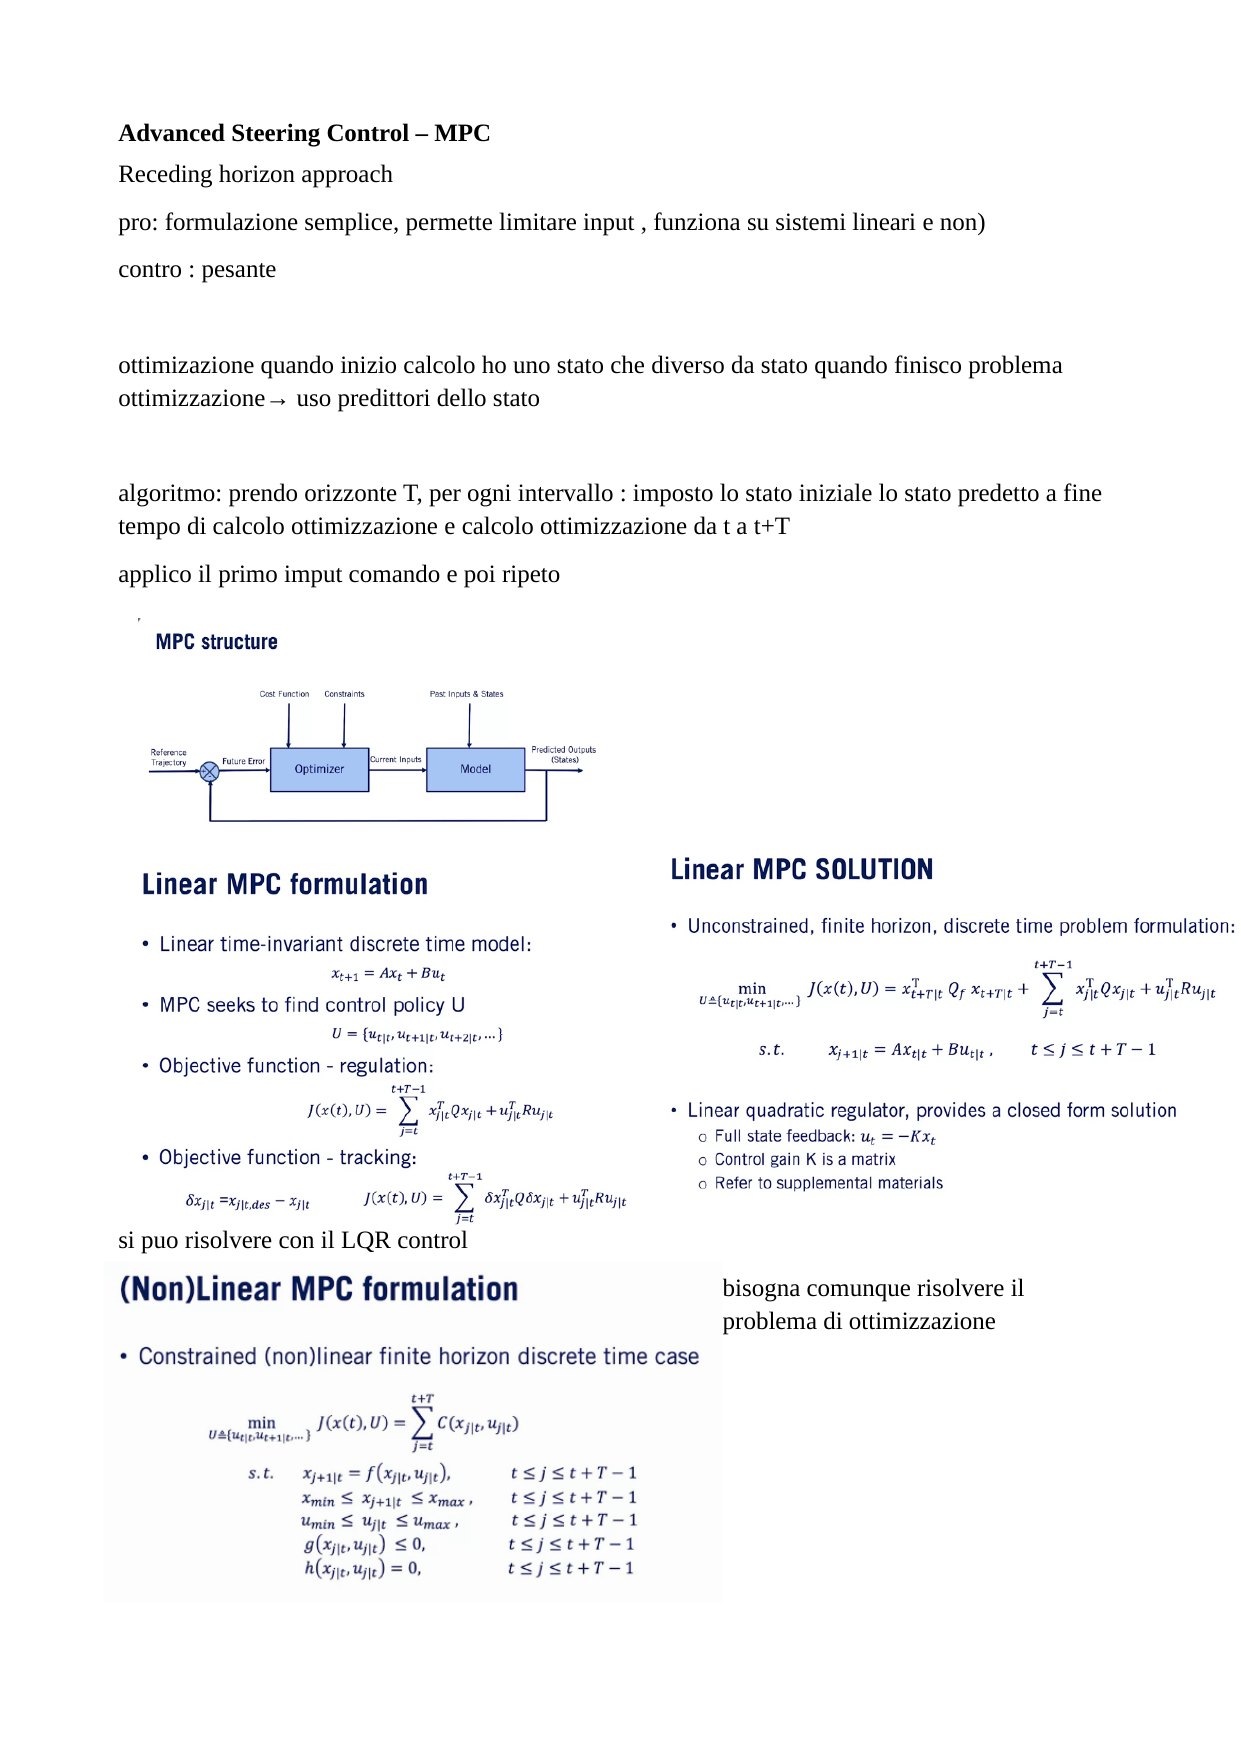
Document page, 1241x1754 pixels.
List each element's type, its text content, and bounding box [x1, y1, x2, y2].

text bisogna comunque risolvere il problema di ottimizzazione [723, 1273, 1122, 1334]
picture [103, 1261, 723, 1602]
picture [661, 845, 1238, 1200]
text pro: formulazione semplice, permette limitare input , funziona su sistemi lineari e non) [118, 207, 1122, 236]
text ottimizazione quando inizio calcolo ho uno stato che diverso da stato quando finisco problema ottimizzazione→ uso predittori dello stato [118, 350, 1122, 412]
text contro : pesante [118, 254, 1122, 283]
text Receding horizon approach [118, 159, 1122, 188]
picture [138, 618, 603, 840]
text si puo risolvere con il LQR control [118, 1225, 1122, 1254]
picture [134, 859, 643, 1225]
subtitle Advanced Steering Control – MPC [118, 118, 1122, 147]
text algoritmo: prendo orizzonte T, per ogni intervallo : imposto lo stato iniziale lo stato predetto a fine tempo di calcolo ottimizzazione e calcolo ottimizzazione da t a t+T [118, 478, 1122, 540]
text applico il primo imput comando e poi ripeto [118, 559, 1122, 587]
